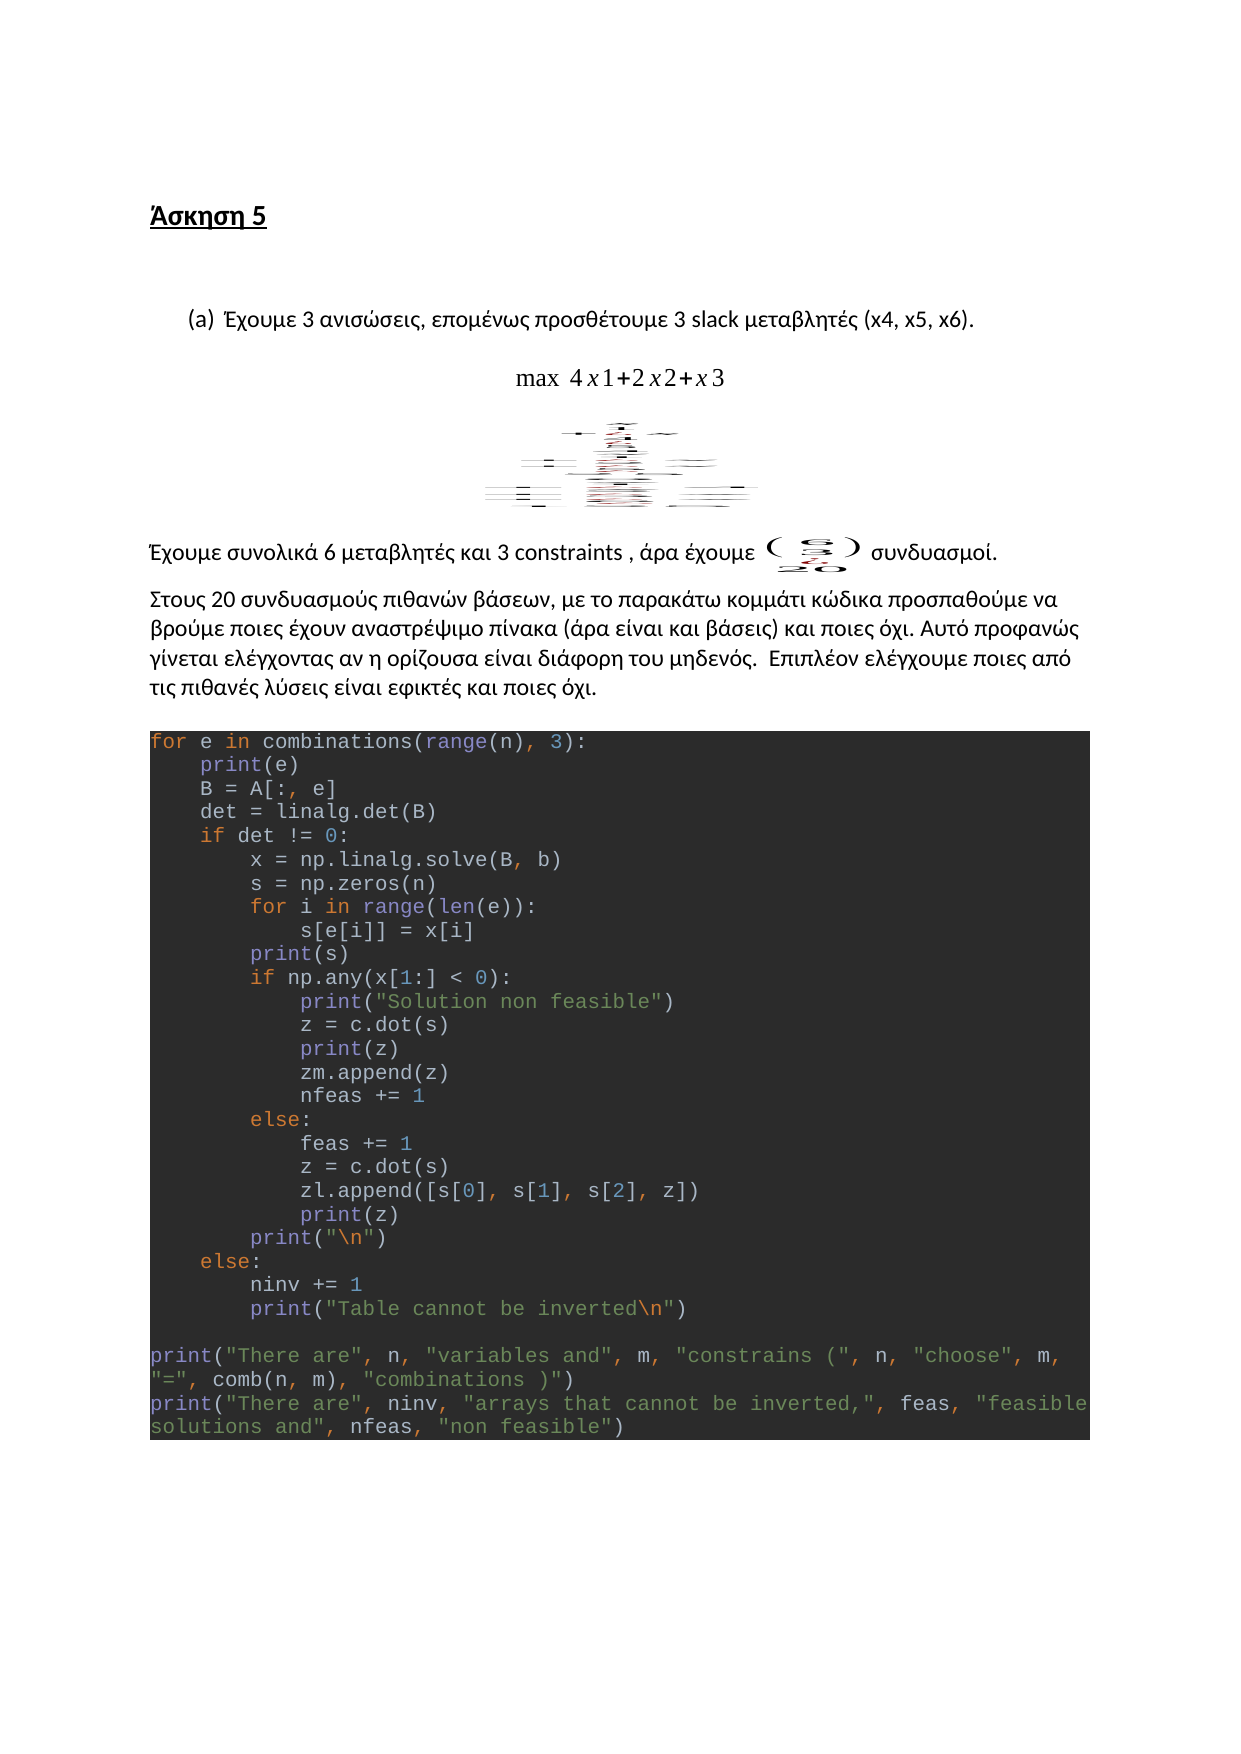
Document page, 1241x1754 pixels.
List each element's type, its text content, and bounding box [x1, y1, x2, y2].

text Άσκηση 5 [150, 197, 1090, 232]
list Έχουμε 3 ανισώσεις, επομένως προσθέτουμε 3 slack μεταβλητές (x4, x5, x6). [187, 303, 1090, 334]
text Στους 20 συνδυασμούς πιθανών βάσεων, με το παρακάτω κομμάτι κώδικα προσπαθούμε να βρούμε ποιες έχουν αναστρέψιμο πίνακα (άρα είναι και βάσεις) και ποιες όχι. Αυτό προφανώς γίνεται ελέγχοντας αν η ορίζουσα είναι διάφορη του μηδενός. Επιπλέον ελέγχουμε ποιες από τις πιθανές λύσεις είναι εφικτές και ποιες όχι. [150, 584, 1090, 701]
text for e in combinations(range(n), 3): print(e) B = A[:, e] det = linalg.det(B) if det != 0: x = np.linalg.solve(B, b) s = np.zeros(n) for i in range(len(e)): s[e[i]] = x[i] print(s) if np.any(x[1:] < 0): print("Solution non feasible") z = c.dot(s) print(z) zm.append(z) nfeas += 1 else: feas += 1 z = c.dot(s) zl.append([s[0], s[1], s[2], z]) print(z) print("\n") else: ninv += 1 print("Table cannot be inverted\n") print("There are", n, "variables and", m, "constrains (", n, "choose", m, "=", comb(n, m), "combinations )") print("There are", ninv, "arrays that cannot be inverted,", feas, "feasible solutions and", nfeas, "non feasible") [150, 731, 1090, 1440]
text Έχουμε συνολικά 6 μεταβλητές και 3 constraints , άρα έχουμε συνδυασμοί. [150, 537, 1090, 584]
